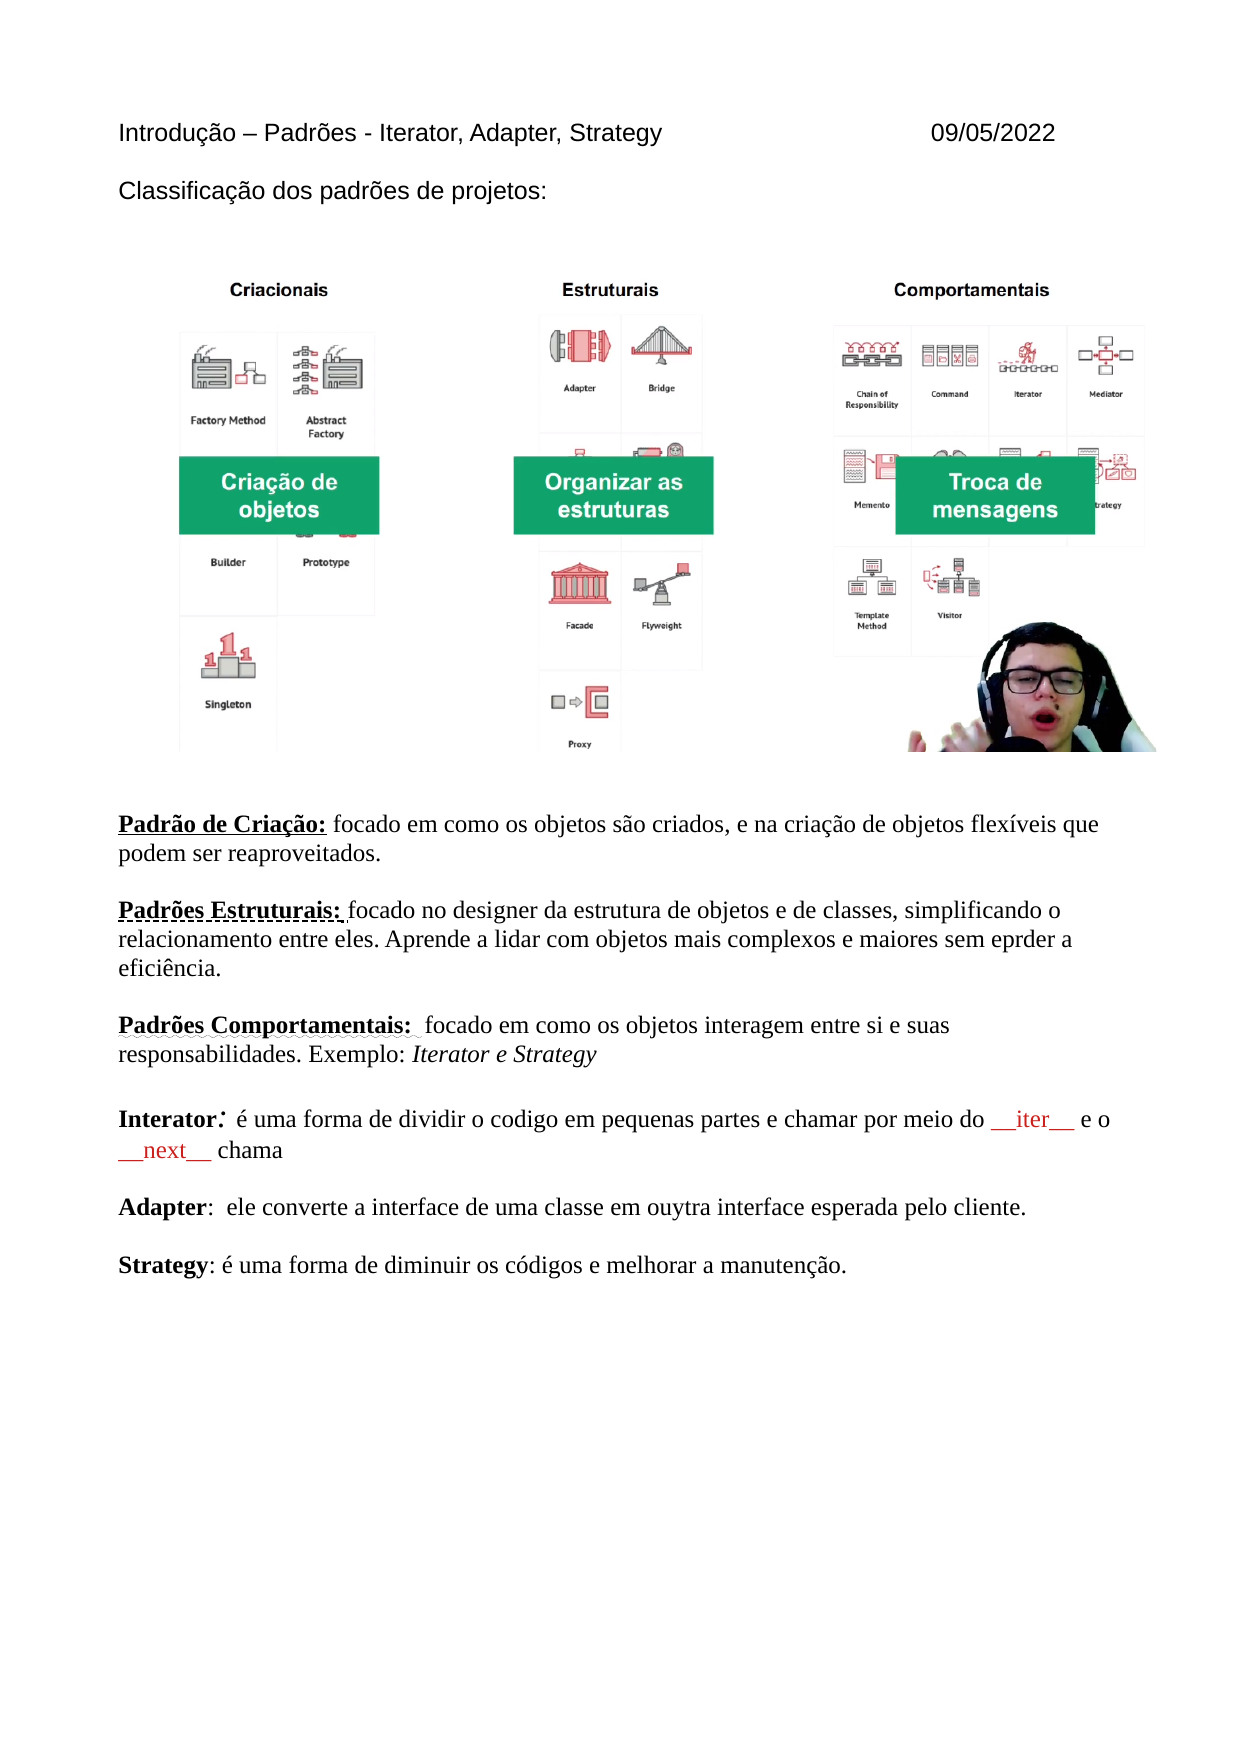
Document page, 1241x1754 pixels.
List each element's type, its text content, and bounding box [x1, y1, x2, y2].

text Adapter: ele converte a interface de uma classe em ouytra interface esperada pelo cliente. [118, 1192, 1122, 1221]
text Padrões Estruturais: focado no designer da estrutura de objetos e de classes, simplificando o relacionamento entre eles. Aprende a lidar com objetos mais complexos e maiores sem eprder a eficiência. [118, 895, 1122, 981]
picture [152, 246, 1157, 752]
text Padrão de Criação: focado em como os objetos são criados, e na criação de objetos flexíveis que podem ser reaproveitados. [118, 809, 1122, 866]
text Classificação dos padrões de projetos: [118, 176, 1122, 204]
text Padrões Comportamentais: focado em como os objetos interagem entre si e suas responsabilidades. Exemplo: Iterator e Strategy [118, 1010, 1122, 1068]
text Strategy: é uma forma de diminuir os códigos e melhorar a manutenção. [118, 1250, 1122, 1278]
text Interator: é uma forma de dividir o codigo em pequenas partes e chamar por meio do __iter__ e o __next__ chama [118, 1096, 1122, 1163]
text Introdução – Padrões - Iterator, Adapter, Strategy 09/05/2022 [118, 118, 1122, 147]
